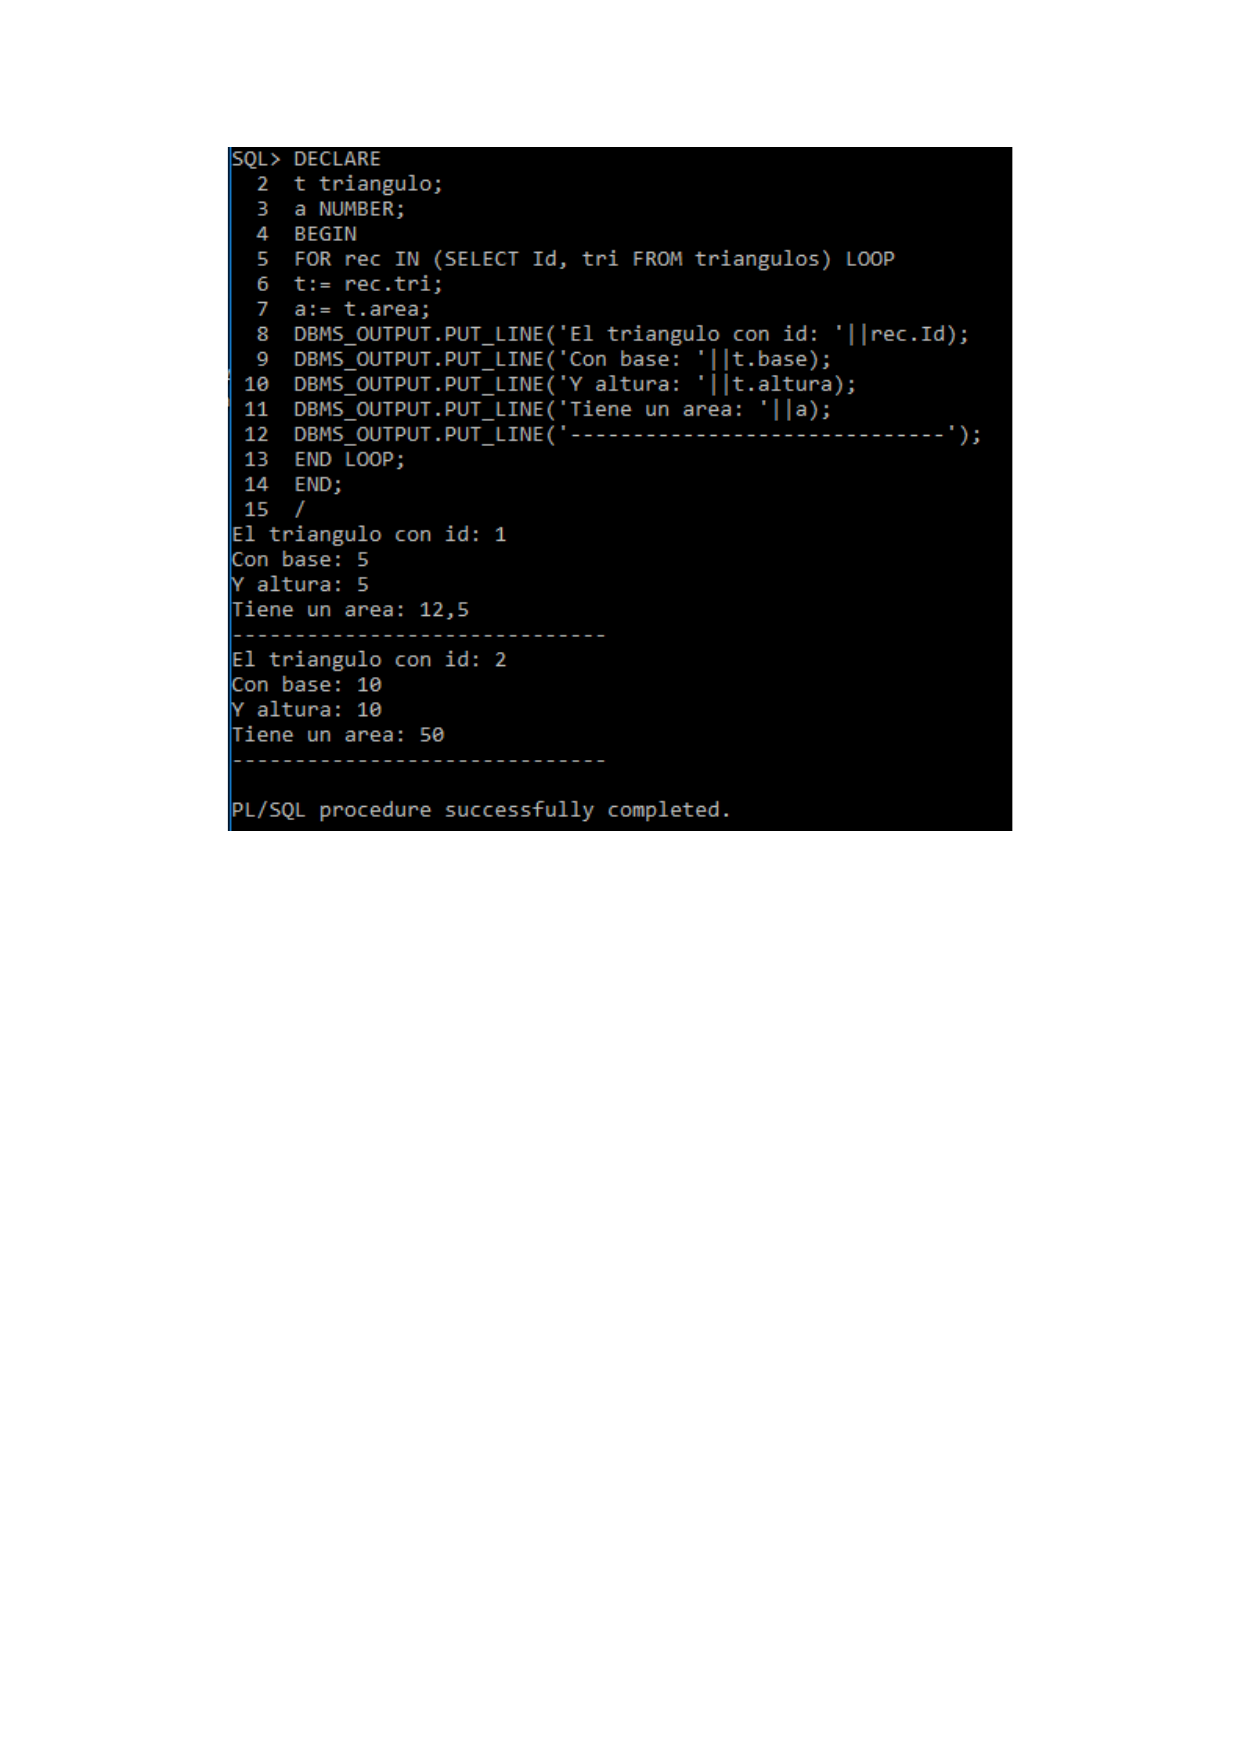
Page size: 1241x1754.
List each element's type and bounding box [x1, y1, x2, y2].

picture [227, 147, 1013, 831]
